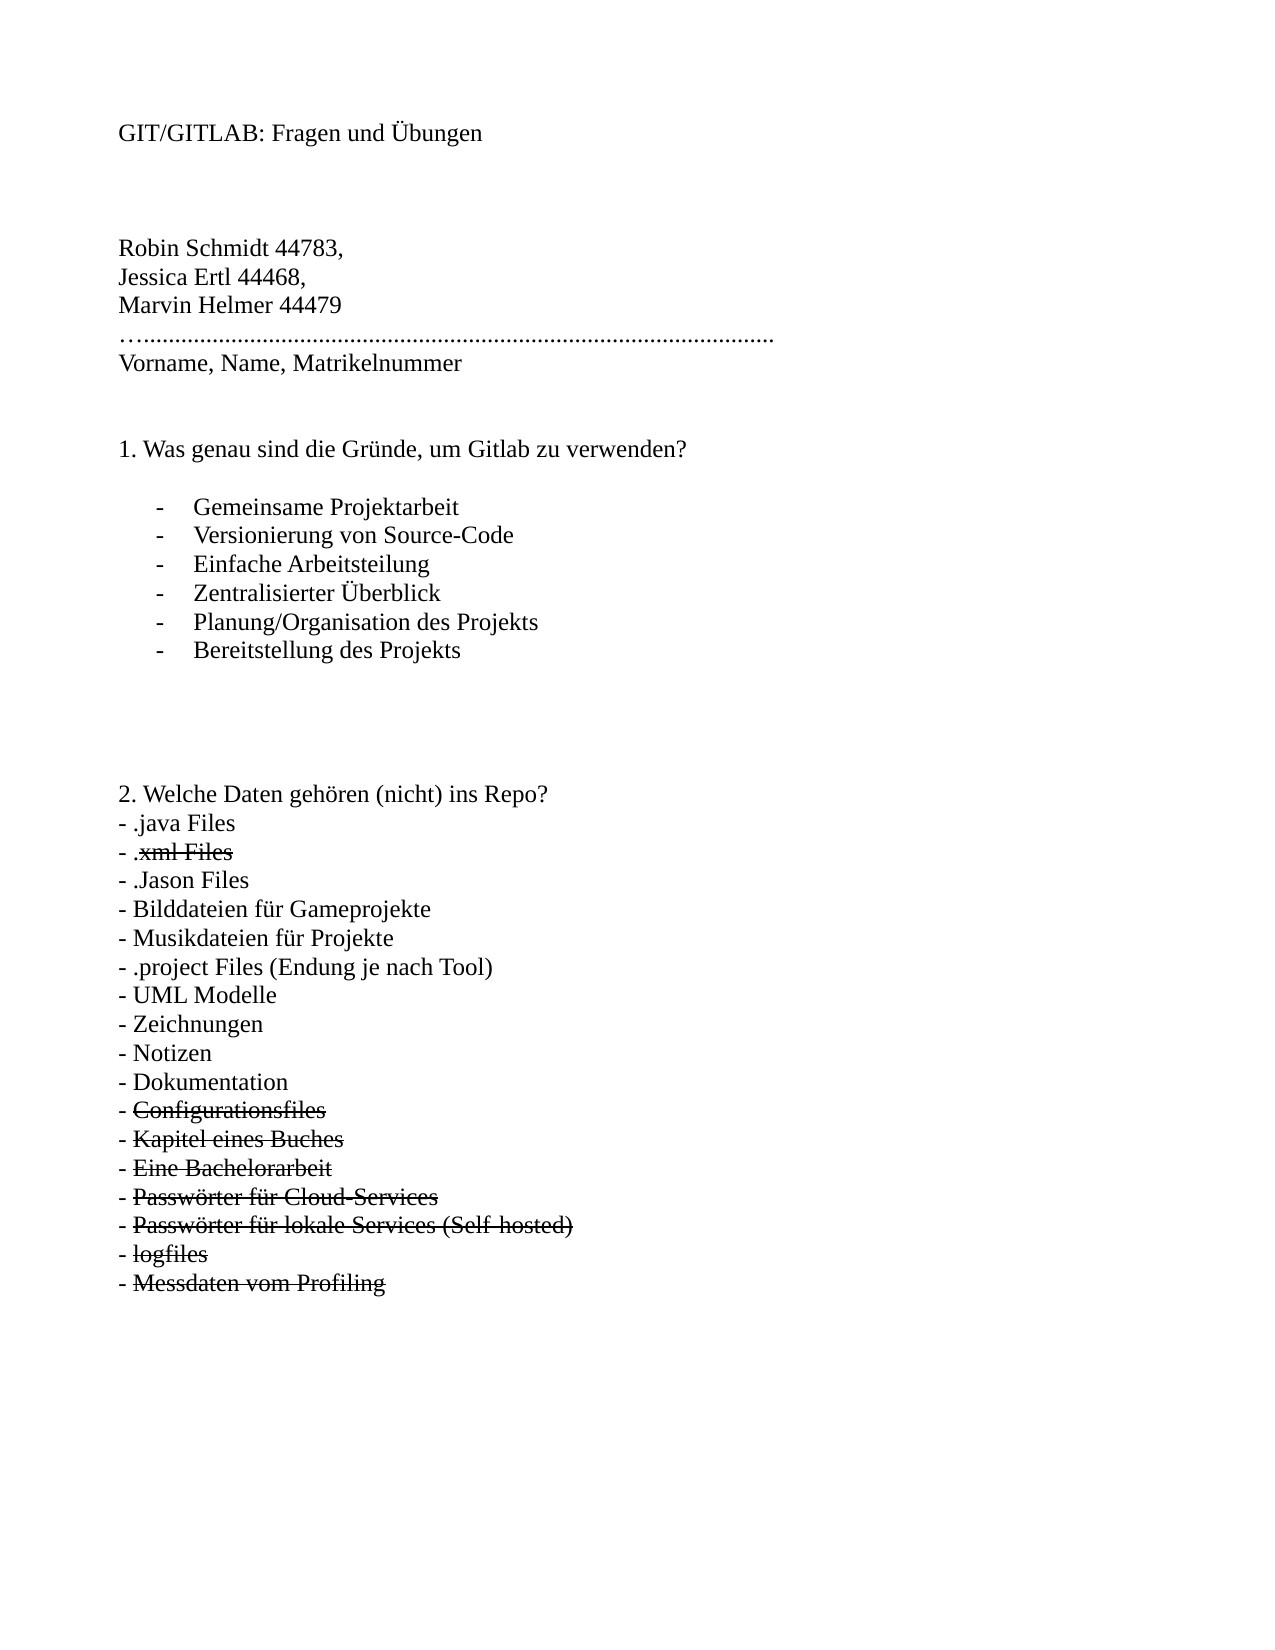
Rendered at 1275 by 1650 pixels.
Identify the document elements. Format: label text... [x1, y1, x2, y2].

text - Passwörter für lokale Services (Self-hosted) [118, 1211, 1157, 1239]
text - UML Modelle [118, 981, 1157, 1009]
list Einfache Arbeitsteilung [156, 549, 1157, 578]
text 2. Welche Daten gehören (nicht) ins Repo? [118, 779, 1157, 808]
text - .xml Files [118, 837, 1157, 866]
text - .java Files [118, 808, 1157, 837]
text - .Jason Files [118, 866, 1157, 894]
text …..................................................................................................... [118, 319, 1157, 348]
text - Kapitel eines Buches [118, 1124, 1157, 1153]
text - Zeichnungen [118, 1009, 1157, 1038]
text Marvin Helmer 44479 [118, 291, 1157, 319]
list Bereitstellung des Projekts [156, 636, 1157, 664]
text - Musikdateien für Projekte [118, 923, 1157, 952]
text 1. Was genau sind die Gründe, um Gitlab zu verwenden? [118, 434, 1157, 463]
text Robin Schmidt 44783, Jessica Ertl 44468, [118, 233, 1157, 291]
text GIT/GITLAB: Fragen und Übungen [118, 118, 1157, 147]
text - .project Files (Endung je nach Tool) [118, 952, 1157, 981]
text - logfiles [118, 1239, 1157, 1268]
text - Bilddateien für Gameprojekte [118, 894, 1157, 923]
text Vorname, Name, Matrikelnummer [118, 348, 1157, 377]
list Zentralisierter Überblick [156, 578, 1157, 607]
text - Configurationsfiles [118, 1096, 1157, 1124]
text - Passwörter für Cloud-Services [118, 1182, 1157, 1211]
text - Dokumentation [118, 1067, 1157, 1096]
list Planung/Organisation des Projekts [156, 607, 1157, 636]
list Versionierung von Source-Code [156, 521, 1157, 549]
text - Notizen [118, 1038, 1157, 1067]
list Gemeinsame Projektarbeit [156, 492, 1157, 521]
text - Messdaten vom Profiling [118, 1268, 1157, 1297]
text - Eine Bachelorarbeit [118, 1153, 1157, 1182]
